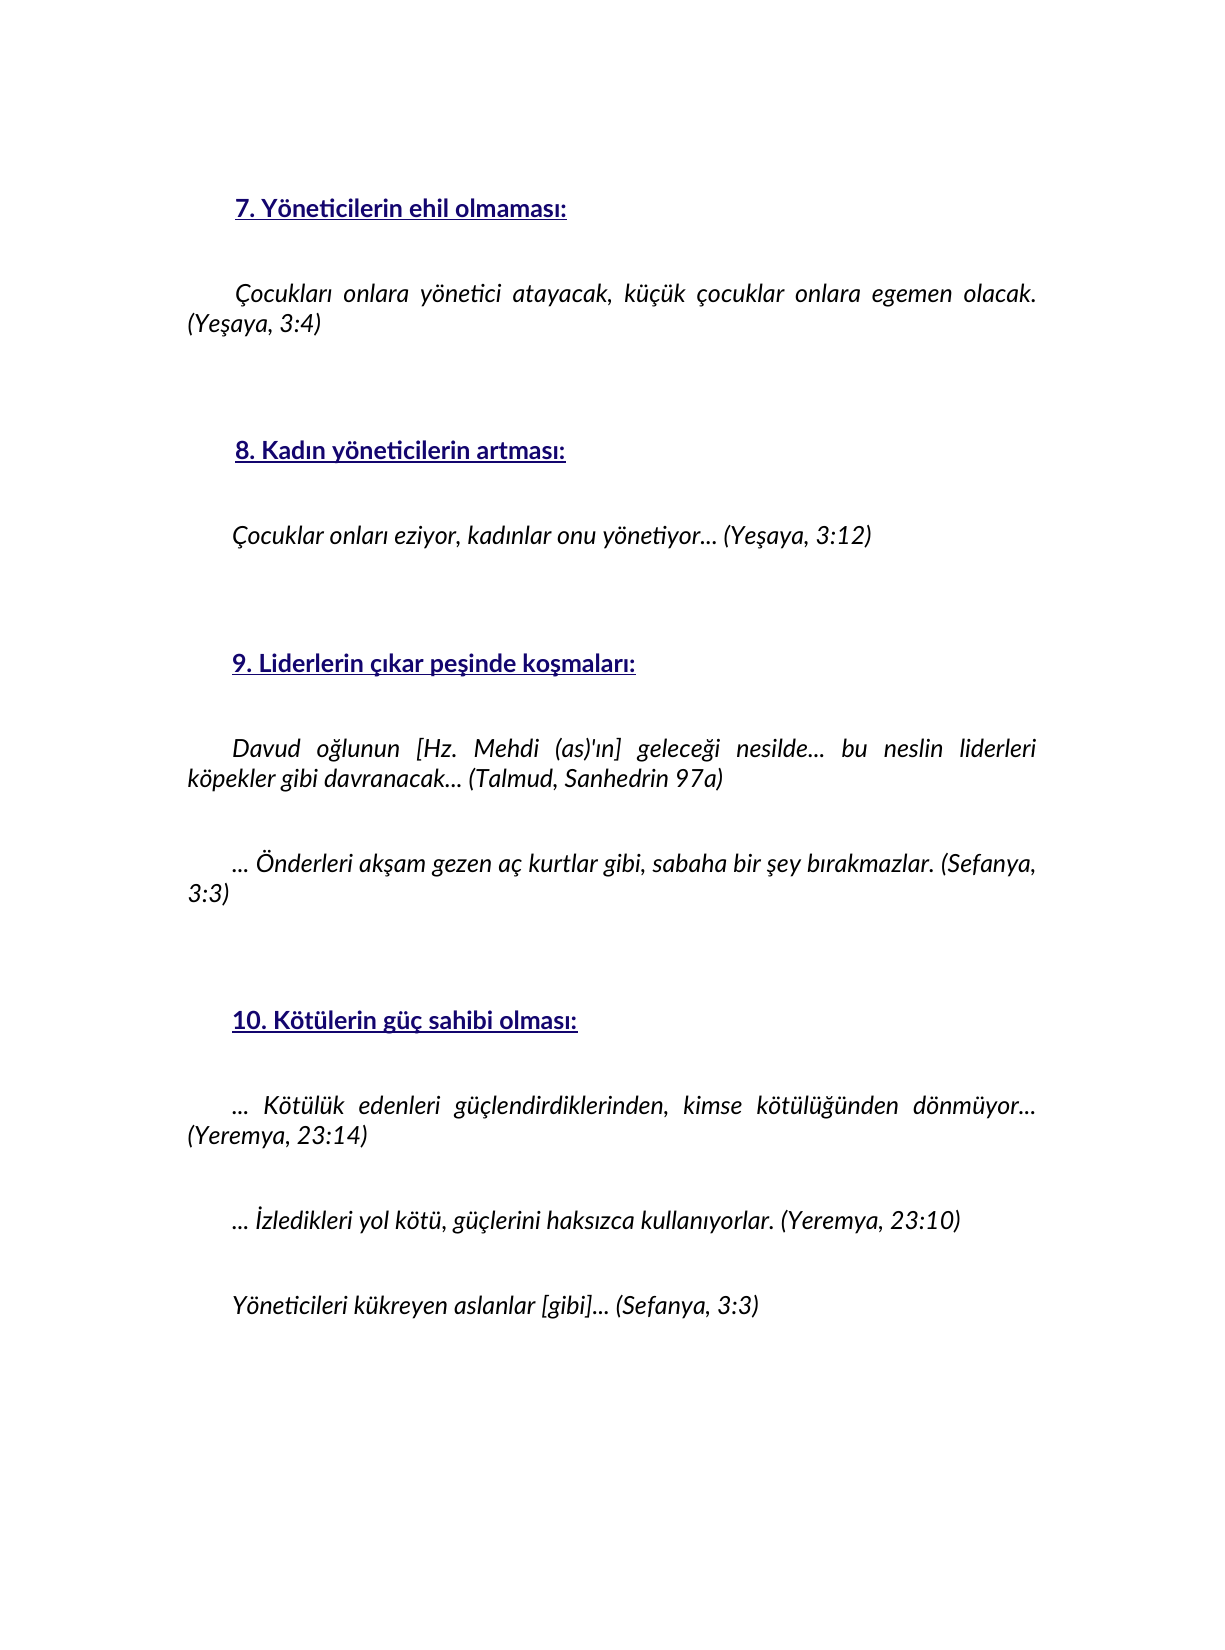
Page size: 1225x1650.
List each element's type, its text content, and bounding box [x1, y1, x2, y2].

text Çocukları onlara yönetici atayacak, küçük çocuklar onlara egemen olacak. (Yeşaya, 3:4) [187, 277, 1037, 337]
text Yöneticileri kükreyen aslanlar [gibi]... (Sefanya, 3:3) [187, 1290, 1037, 1320]
text 8. Kadın yöneticilerin artması: [187, 435, 1037, 465]
text Davud oğlunun [Hz. Mehdi (as)'ın] geleceği nesilde... bu neslin liderleri köpekler gibi davranacak... (Talmud, Sanhedrin 97a) [187, 732, 1037, 792]
text 9. Liderlerin çıkar peşinde koşmaları: [187, 647, 1037, 677]
text ... İzledikleri yol kötü, güçlerini haksızca kullanıyorlar. (Yeremya, 23:10) [187, 1205, 1037, 1235]
text ... Kötülük edenleri güçlendirdiklerinden, kimse kötülüğünden dönmüyor... (Yeremya, 23:14) [187, 1090, 1037, 1150]
text ... Önderleri akşam gezen aç kurtlar gibi, sabaha bir şey bırakmazlar. (Sefanya, 3:3) [187, 847, 1037, 907]
text 7. Yöneticilerin ehil olmaması: [187, 192, 1037, 222]
text 10. Kötülerin güç sahibi olması: [187, 1005, 1037, 1035]
text Çocuklar onları eziyor, kadınlar onu yönetiyor... (Yeşaya, 3:12) [187, 520, 1037, 550]
